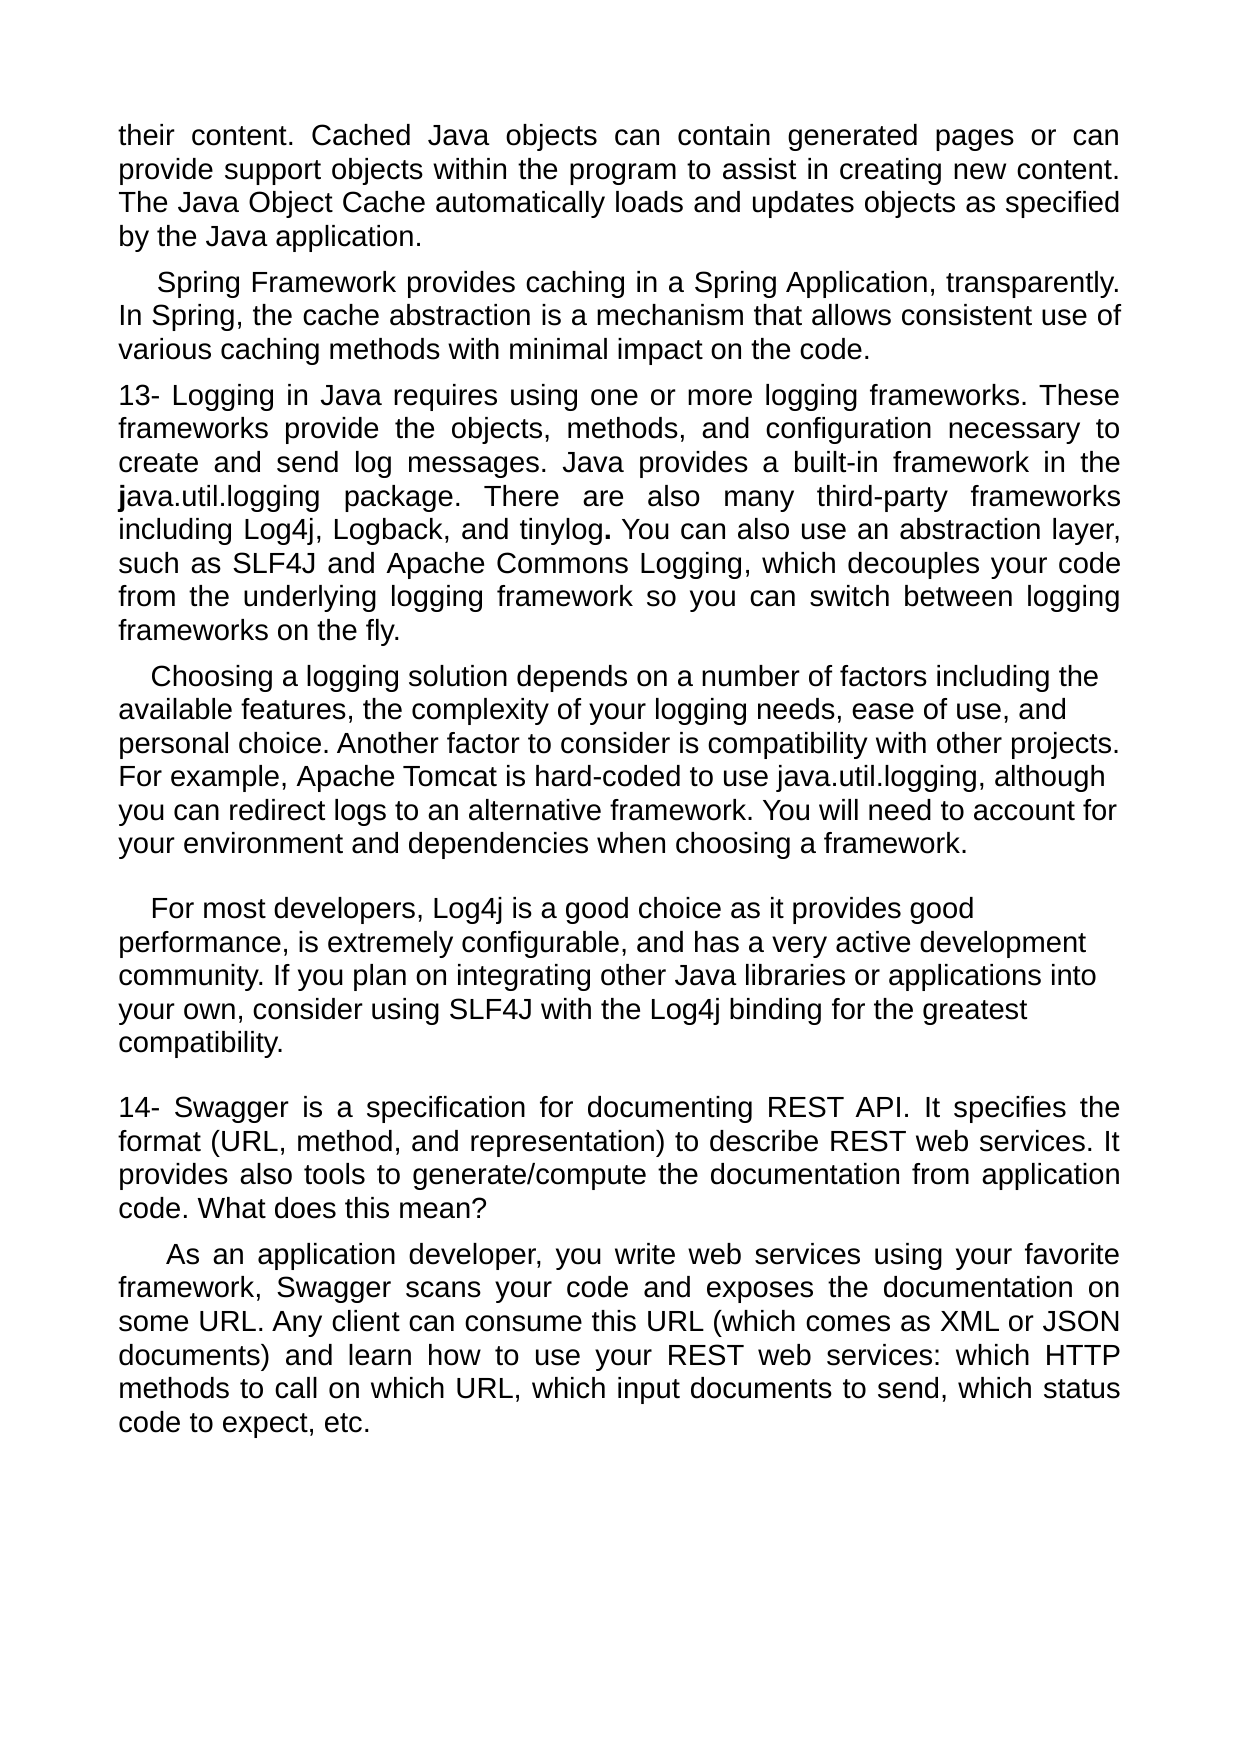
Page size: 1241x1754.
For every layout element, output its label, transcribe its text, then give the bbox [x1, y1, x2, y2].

text Choosing a logging solution depends on a number of factors including the available features, the complexity of your logging needs, ease of use, and personal choice. Another factor to consider is compatibility with other projects. For example, Apache Tomcat is hard-coded to use java.util.logging, although you can redirect logs to an alternative framework. You will need to account for your environment and dependencies when choosing a framework. [118, 659, 1122, 860]
text For most developers, Log4j is a good choice as it provides good performance, is extremely configurable, and has a very active development community. If you plan on integrating other Java libraries or applications into your own, consider using SLF4J with the Log4j binding for the greatest compatibility. [118, 891, 1122, 1059]
text 13- Logging in Java requires using one or more logging frameworks. These frameworks provide the objects, methods, and configuration necessary to create and send log messages. Java provides a built-in framework in the java.util.logging package. There are also many third-party frameworks including Log4j, Logback, and tinylog. You can also use an abstraction layer, such as SLF4J and Apache Commons Logging, which decouples your code from the underlying logging framework so you can switch between logging frameworks on the fly. [118, 378, 1122, 646]
text 14- Swagger is a specification for documenting REST API. It specifies the format (URL, method, and representation) to describe REST web services. It provides also tools to generate/compute the documentation from application code. What does this mean? [118, 1090, 1122, 1224]
text their content. Cached Java objects can contain generated pages or can provide support objects within the program to assist in creating new content. The Java Object Cache automatically loads and updates objects as specified by the Java application. [118, 118, 1122, 252]
text As an application developer, you write web services using your favorite framework, Swagger scans your code and exposes the documentation on some URL. Any client can consume this URL (which comes as XML or JSON documents) and learn how to use your REST web services: which HTTP methods to call on which URL, which input documents to send, which status code to expect, etc. [118, 1237, 1122, 1438]
text Spring Framework provides caching in a Spring Application, transparently. In Spring, the cache abstraction is a mechanism that allows consistent use of various caching methods with minimal impact on the code. [118, 265, 1122, 365]
